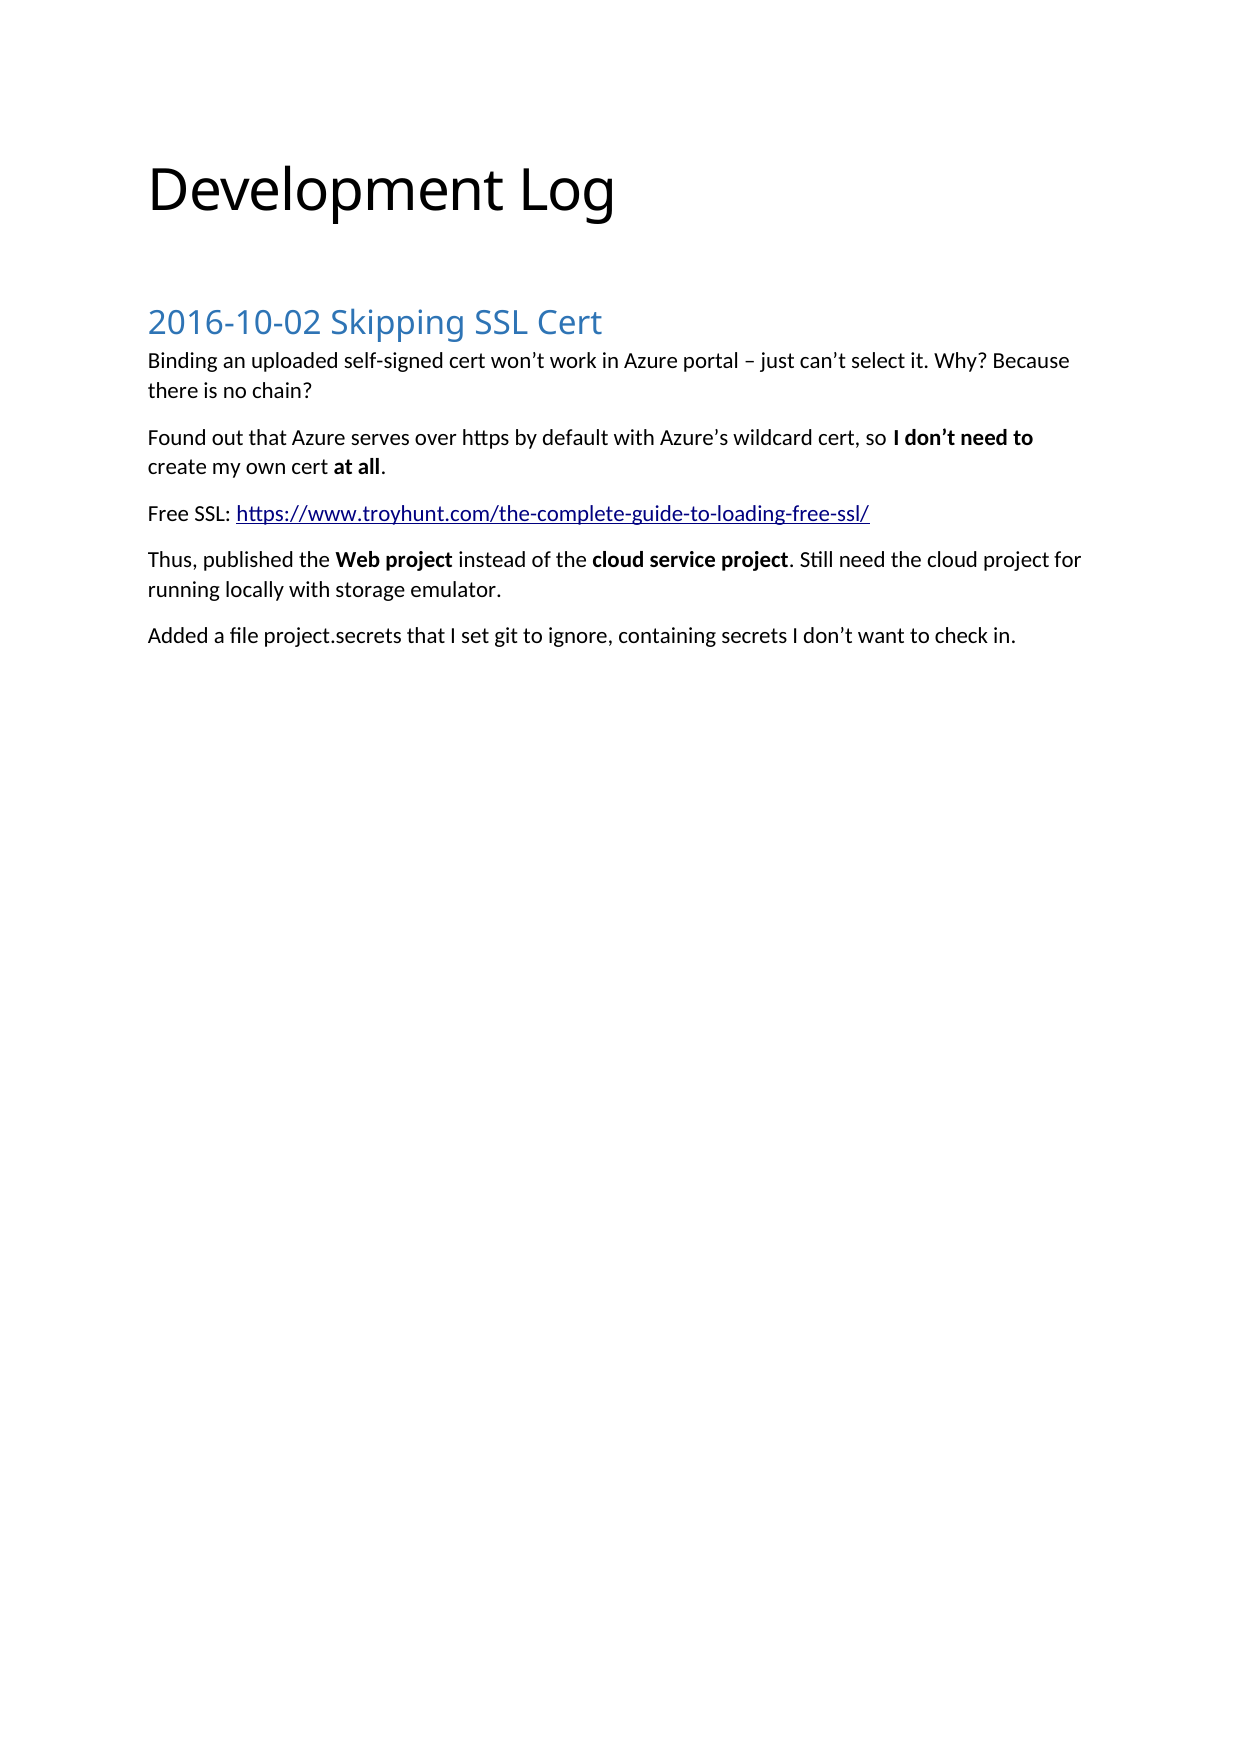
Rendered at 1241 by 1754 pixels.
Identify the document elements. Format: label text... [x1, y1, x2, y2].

text Free SSL: https://www.troyhunt.com/the-complete-guide-to-loading-free-ssl/ [148, 499, 1093, 527]
text Added a file project.secrets that I set git to ignore, containing secrets I don’t want to check in. [148, 621, 1093, 649]
subtitle 2016-10-02 Skipping SSL Cert [148, 298, 1093, 344]
text Development Log [148, 148, 1093, 227]
text Found out that Azure serves over https by default with Azure’s wildcard cert, so I don’t need to create my own cert at all. [148, 423, 1093, 480]
text Binding an uploaded self-signed cert won’t work in Azure portal – just can’t select it. Why? Because there is no chain? [148, 347, 1093, 404]
text Thus, published the Web project instead of the cloud service project. Still need the cloud project for running locally with storage emulator. [148, 545, 1093, 603]
